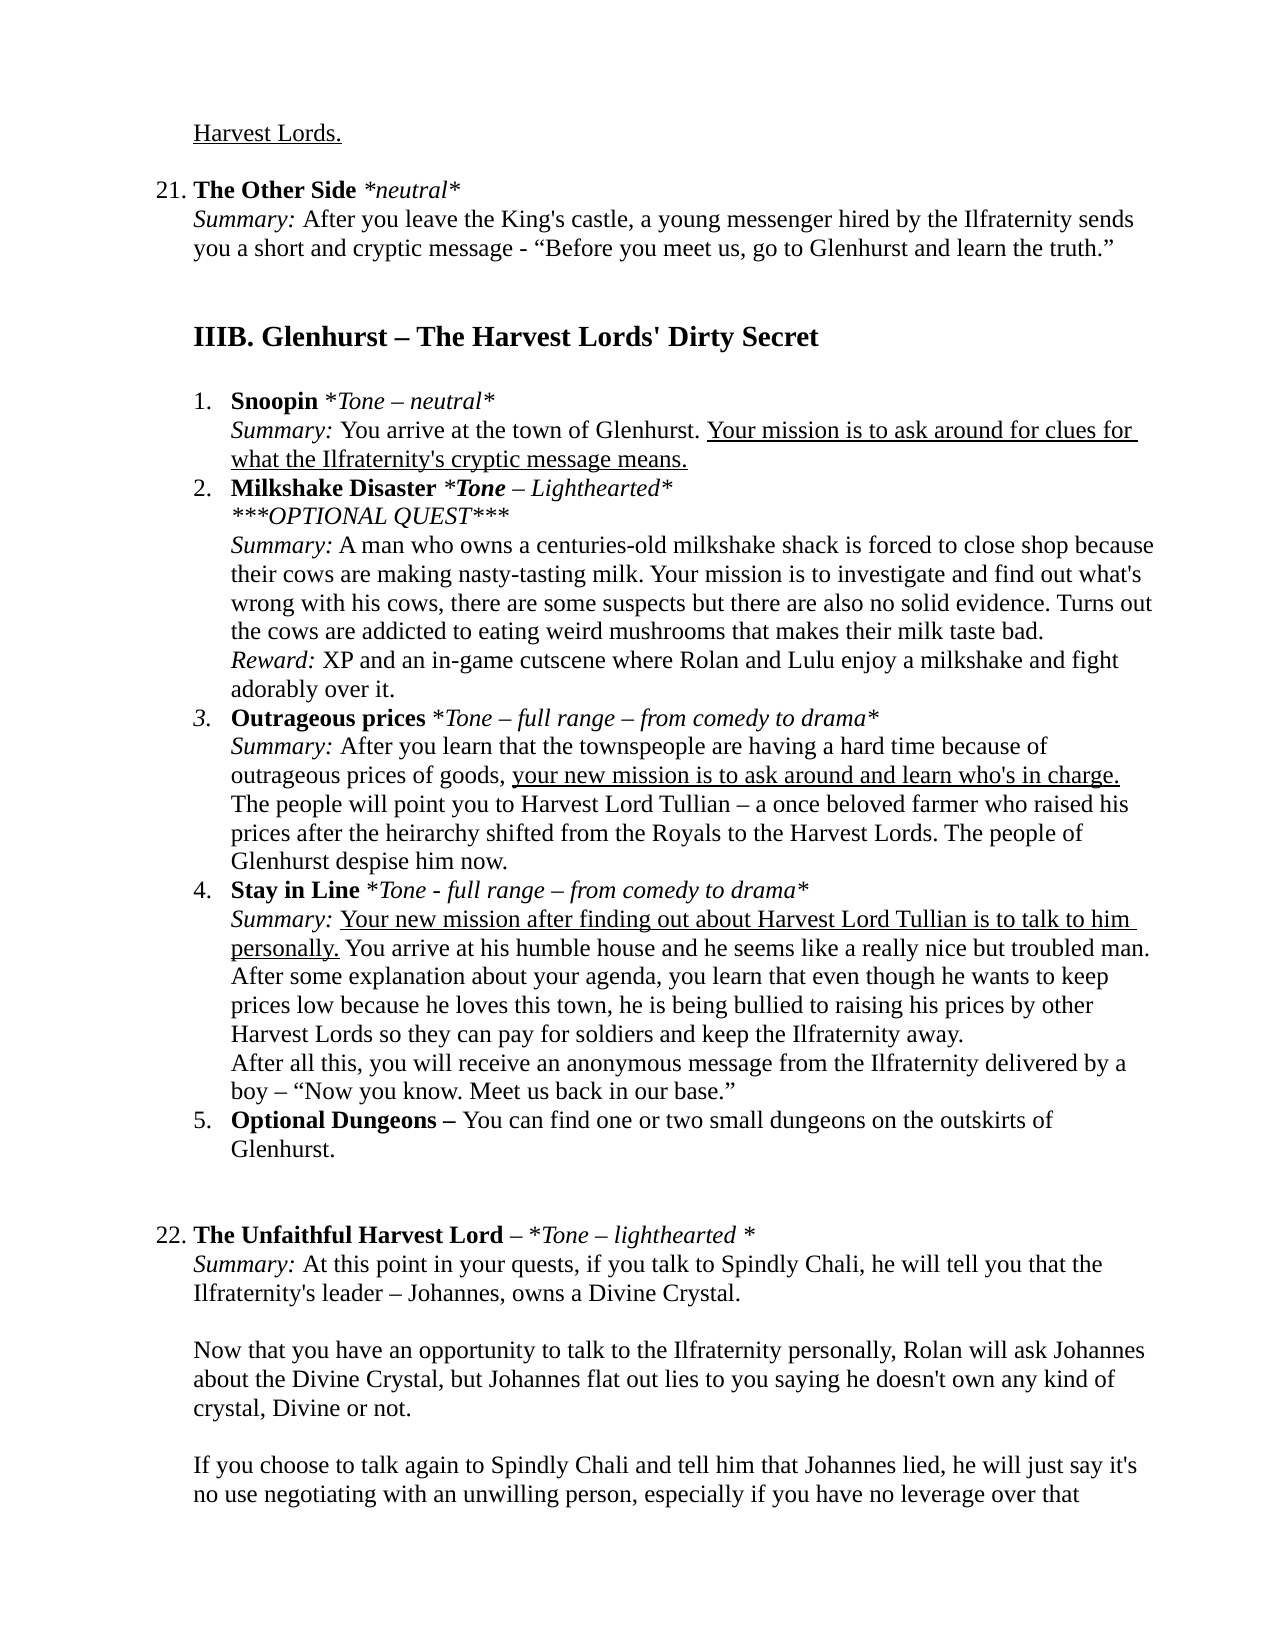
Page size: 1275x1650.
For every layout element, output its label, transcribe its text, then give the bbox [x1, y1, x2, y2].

list Summary: You arrive at the town of Glenhurst. Your mission is to ask around for clues for what the Ilfraternity's cryptic message means. [193, 415, 1157, 473]
list Summary: After you learn that the townspeople are having a hard time because of outrageous prices of goods, your new mission is to ask around and learn who's in charge. [193, 731, 1157, 789]
list Stay in Line *Tone - full range – from comedy to drama* [193, 875, 1157, 904]
list Optional Dungeons – You can find one or two small dungeons on the outskirts of Glenhurst. [193, 1105, 1157, 1163]
list The Unfaithful Harvest Lord – *Tone – lighthearted * [156, 1220, 1157, 1249]
list Harvest Lords. [156, 118, 1157, 147]
list Summary: A man who owns a centuries-old milkshake shack is forced to close shop because their cows are making nasty-tasting milk. Your mission is to investigate and find out what's wrong with his cows, there are some suspects but there are also no solid evidence. Turns out the cows are addicted to eating weird mushrooms that makes their milk taste bad. [193, 530, 1157, 645]
list Summary: At this point in your quests, if you talk to Spindly Chali, he will tell you that the Ilfraternity's leader – Johannes, owns a Divine Crystal. [156, 1249, 1157, 1306]
list Milkshake Disaster *Tone – Lighthearted* [193, 473, 1157, 501]
list If you choose to talk again to Spindly Chali and tell him that Johannes lied, he will just say it's no use negotiating with an unwilling person, especially if you have no leverage over that [156, 1450, 1157, 1508]
list IIIB. Glenhurst – The Harvest Lords' Dirty Secret [156, 319, 1157, 353]
list ***OPTIONAL QUEST*** [193, 501, 1157, 530]
list Summary: After you leave the King's castle, a young messenger hired by the Ilfraternity sends you a short and cryptic message - “Before you meet us, go to Glenhurst and learn the truth.” [156, 204, 1157, 262]
list The Other Side *neutral* [156, 176, 1157, 204]
list Outrageous prices *Tone – full range – from comedy to drama* [193, 703, 1157, 731]
list The people will point you to Harvest Lord Tullian – a once beloved farmer who raised his prices after the heirarchy shifted from the Royals to the Harvest Lords. The people of Glenhurst despise him now. [193, 789, 1157, 875]
list Summary: Your new mission after finding out about Harvest Lord Tullian is to talk to him personally. You arrive at his humble house and he seems like a really nice but troubled man. After some explanation about your agenda, you learn that even though he wants to keep prices low because he loves this town, he is being bullied to raising his prices by other Harvest Lords so they can pay for soldiers and keep the Ilfraternity away. [193, 904, 1157, 1048]
list Snoopin *Tone – neutral* [193, 386, 1157, 415]
list After all this, you will receive an anonymous message from the Ilfraternity delivered by a boy – “Now you know. Meet us back in our base.” [193, 1048, 1157, 1105]
list Now that you have an opportunity to talk to the Ilfraternity personally, Rolan will ask Johannes about the Divine Crystal, but Johannes flat out lies to you saying he doesn't own any kind of crystal, Divine or not. [156, 1335, 1157, 1421]
list Reward: XP and an in-game cutscene where Rolan and Lulu enjoy a milkshake and fight adorably over it. [193, 645, 1157, 703]
